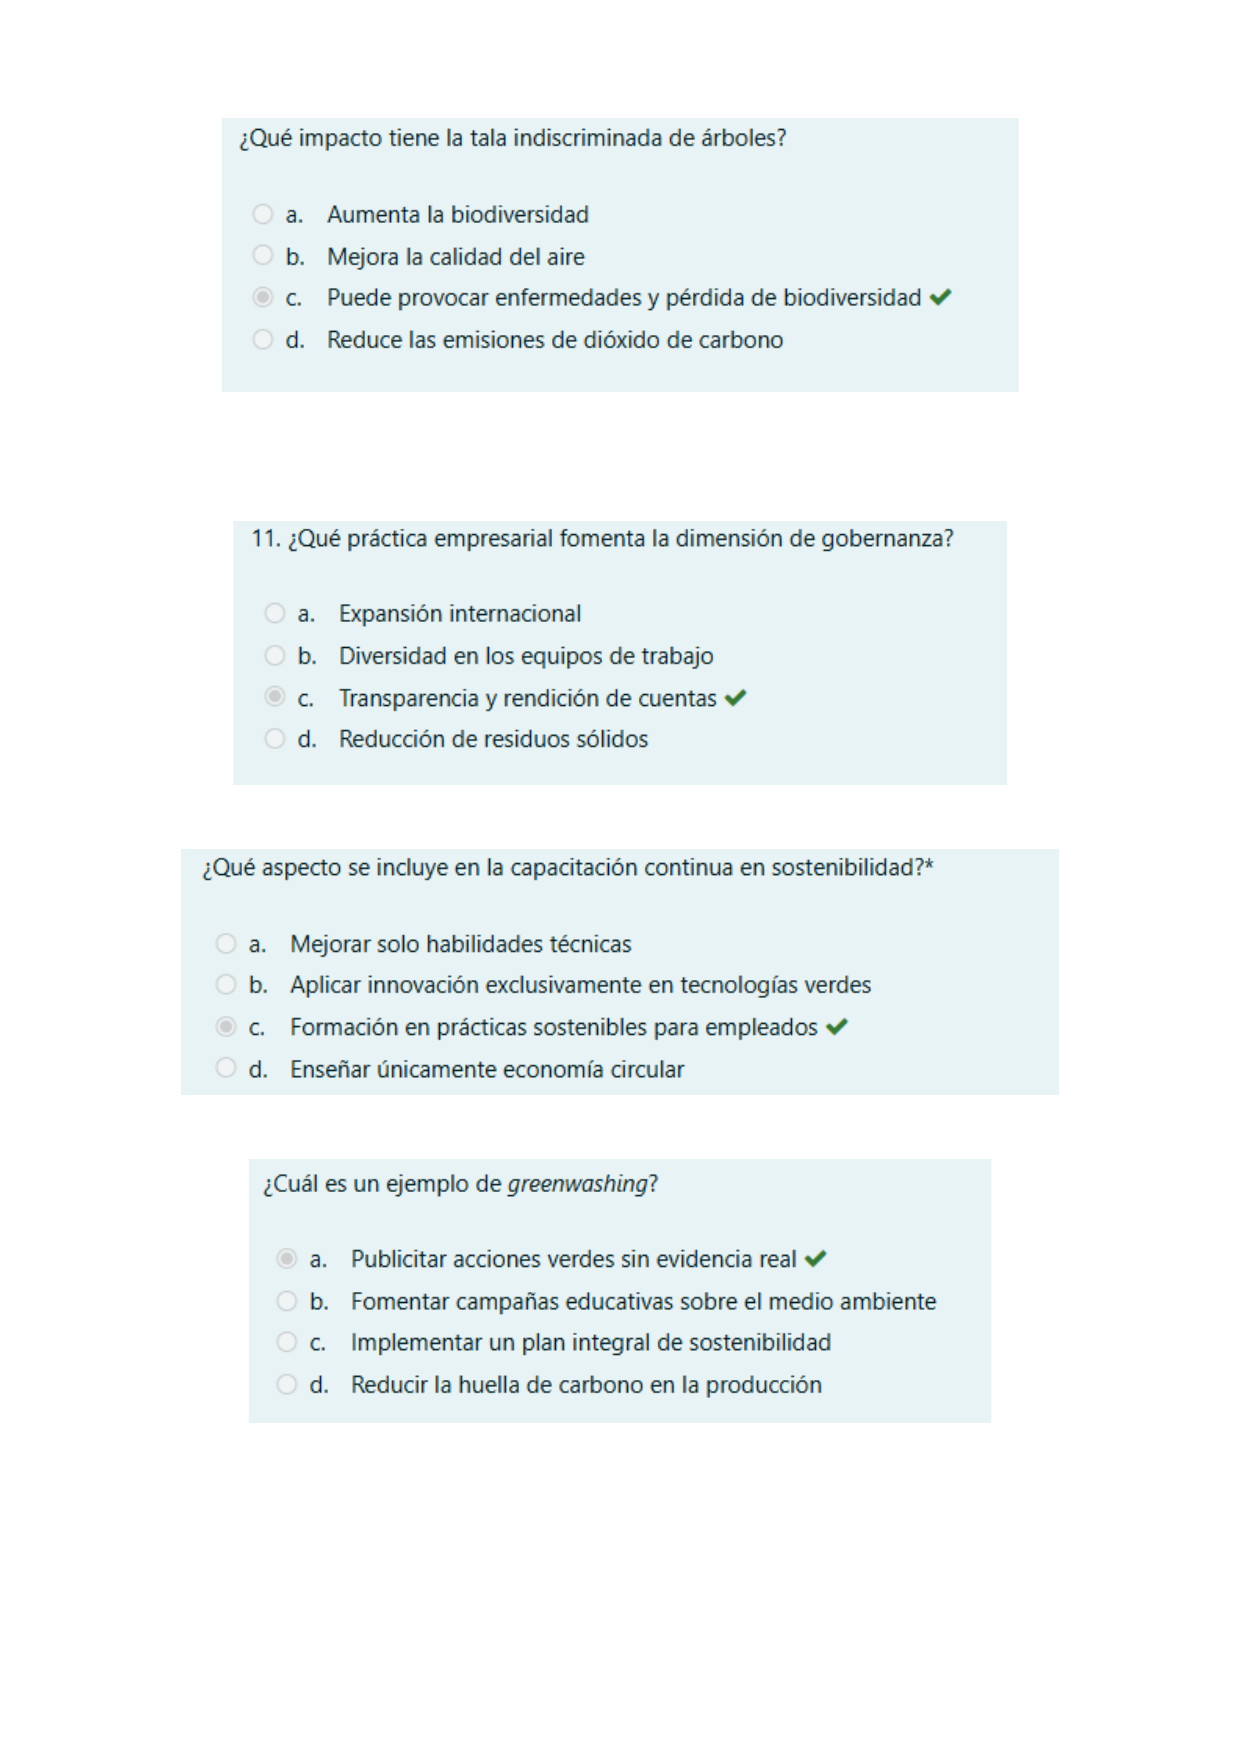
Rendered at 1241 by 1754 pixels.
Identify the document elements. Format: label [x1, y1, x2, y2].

picture [233, 521, 1007, 785]
picture [248, 1159, 992, 1423]
picture [221, 118, 1019, 392]
picture [181, 849, 1060, 1095]
